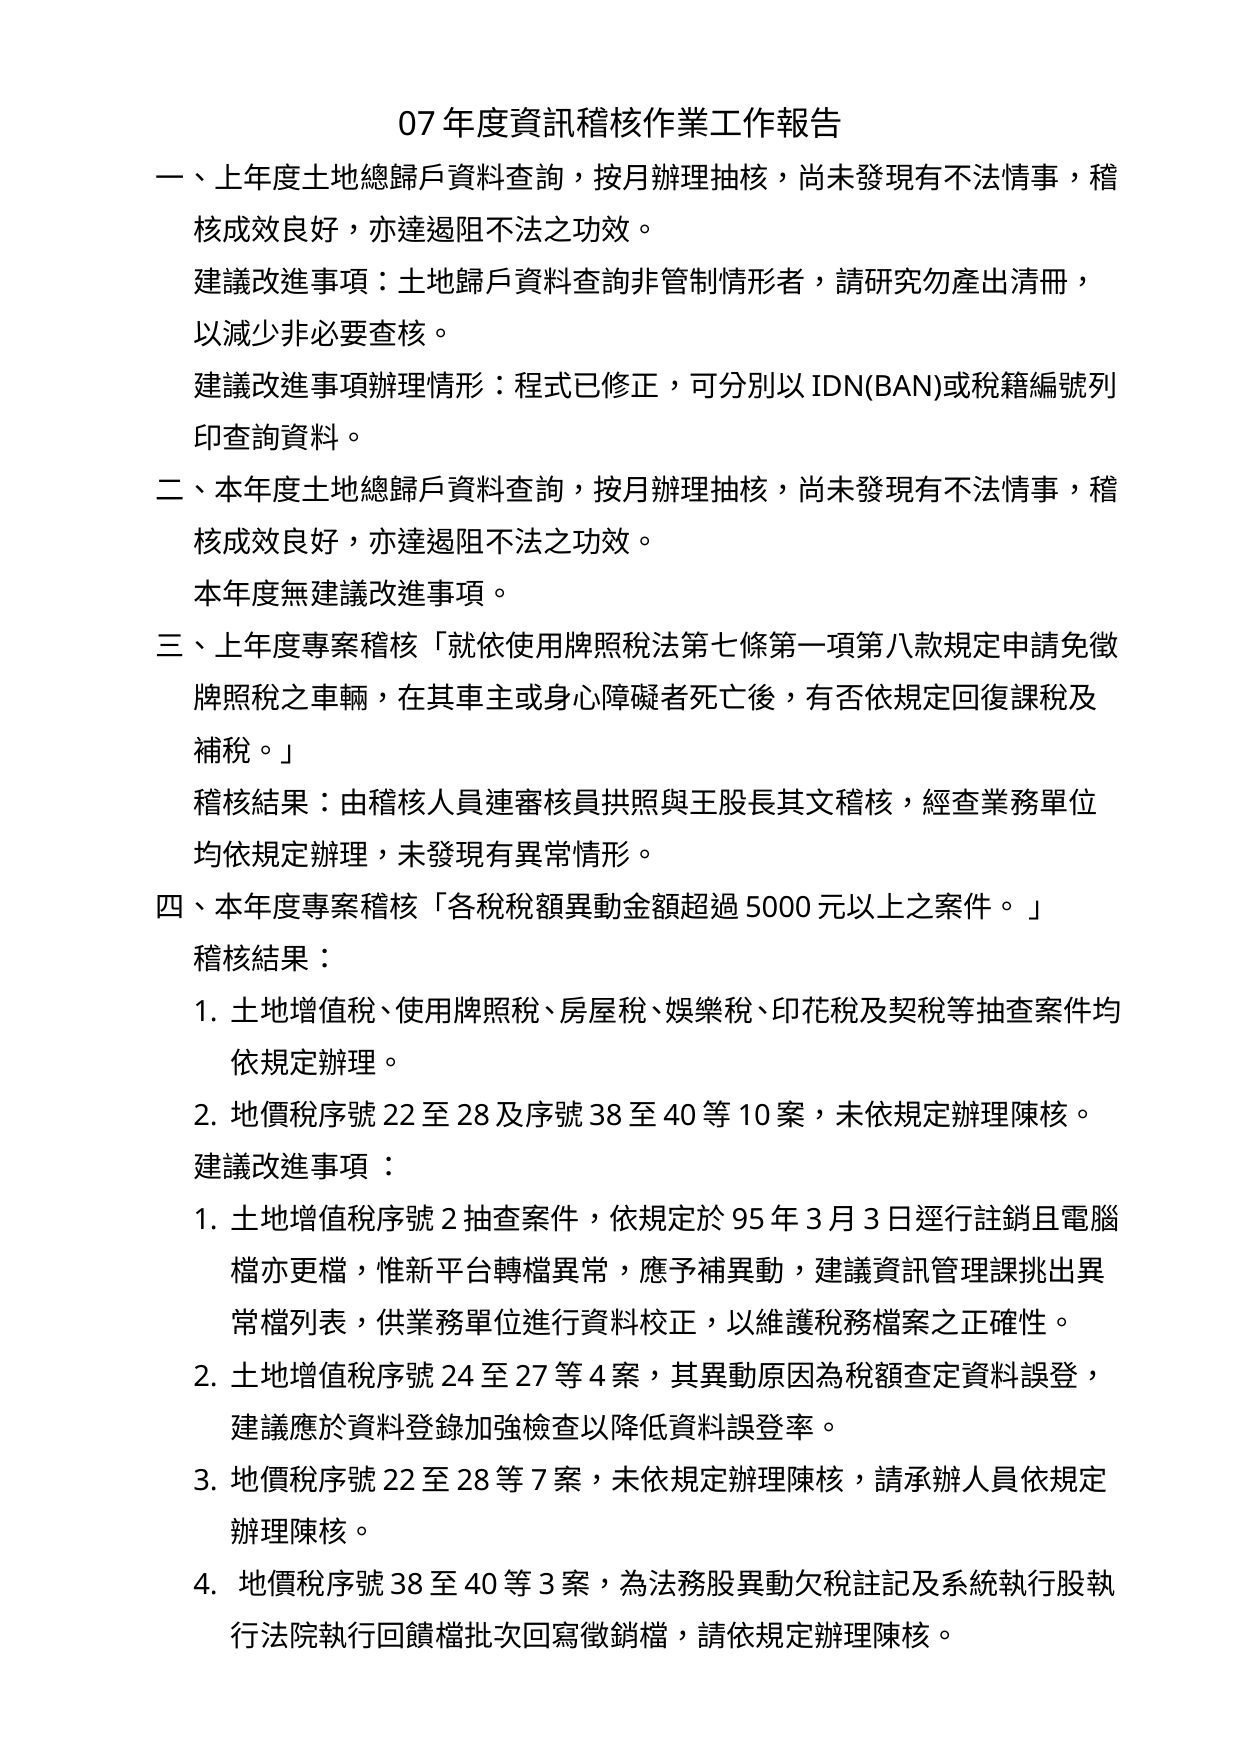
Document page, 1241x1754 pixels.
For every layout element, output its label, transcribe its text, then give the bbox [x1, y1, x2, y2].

list 本年度專案稽核「各稅稅額異動金額超過5000元以上之案件。 」 稽核結果： [156, 876, 1122, 980]
text 96年度資訊稽核作業工作報告 [118, 92, 1122, 146]
text 建議改進事項 ： [118, 1136, 1122, 1188]
list 地價稅序號22至28等7案，未依規定辦理陳核，請承辦人員依規定辦理陳核。 [193, 1448, 1122, 1553]
list 上年度土地總歸戶資料查詢，按月辦理抽核，尚未發現有不法情事，稽核成效良好，亦達遏阻不法之功效。 建議改進事項：土地歸戶資料查詢非管制情形者，請研究勿產出清冊，以減少非必要查核。 建議改進事項辦理情形：程式已修正，可分別以IDN(BAN)或稅籍編號列印查詢資料。 [156, 146, 1122, 459]
list 土地增值稅序號24至27等4案，其異動原因為稅額查定資料誤登，建議應於資料登錄加強檢查以降低資料誤登率。 [193, 1344, 1122, 1448]
list 本年度土地總歸戶資料查詢，按月辦理抽核，尚未發現有不法情事，稽核成效良好，亦達遏阻不法之功效。 本年度無建議改進事項。 [156, 459, 1122, 615]
list 土地增值稅、使用牌照稅、房屋稅、娛樂稅、印花稅及契稅等抽查案件均依規定辦理。 [193, 980, 1122, 1084]
list 土地增值稅序號2抽查案件，依規定於95年3月3日逕行註銷且電腦檔亦更檔，惟新平台轉檔異常，應予補異動，建議資訊管理課挑出異常檔列表，供業務單位進行資料校正，以維護稅務檔案之正確性。 [193, 1188, 1122, 1344]
list 地價稅序號38至40等3案，為法務股異動欠稅註記及系統執行股執行法院執行回饋檔批次回寫徵銷檔，請依規定辦理陳核。 [193, 1553, 1122, 1657]
list 地價稅序號22至28及序號38至40等10案，未依規定辦理陳核。 [193, 1084, 1122, 1136]
list 上年度專案稽核「就依使用牌照稅法第七條第一項第八款規定申請免徵牌照稅之車輛，在其車主或身心障礙者死亡後，有否依規定回復課稅及補稅。」 稽核結果：由稽核人員連審核員拱照與王股長其文稽核，經查業務單位均依規定辦理，未發現有異常情形。 [156, 615, 1122, 876]
